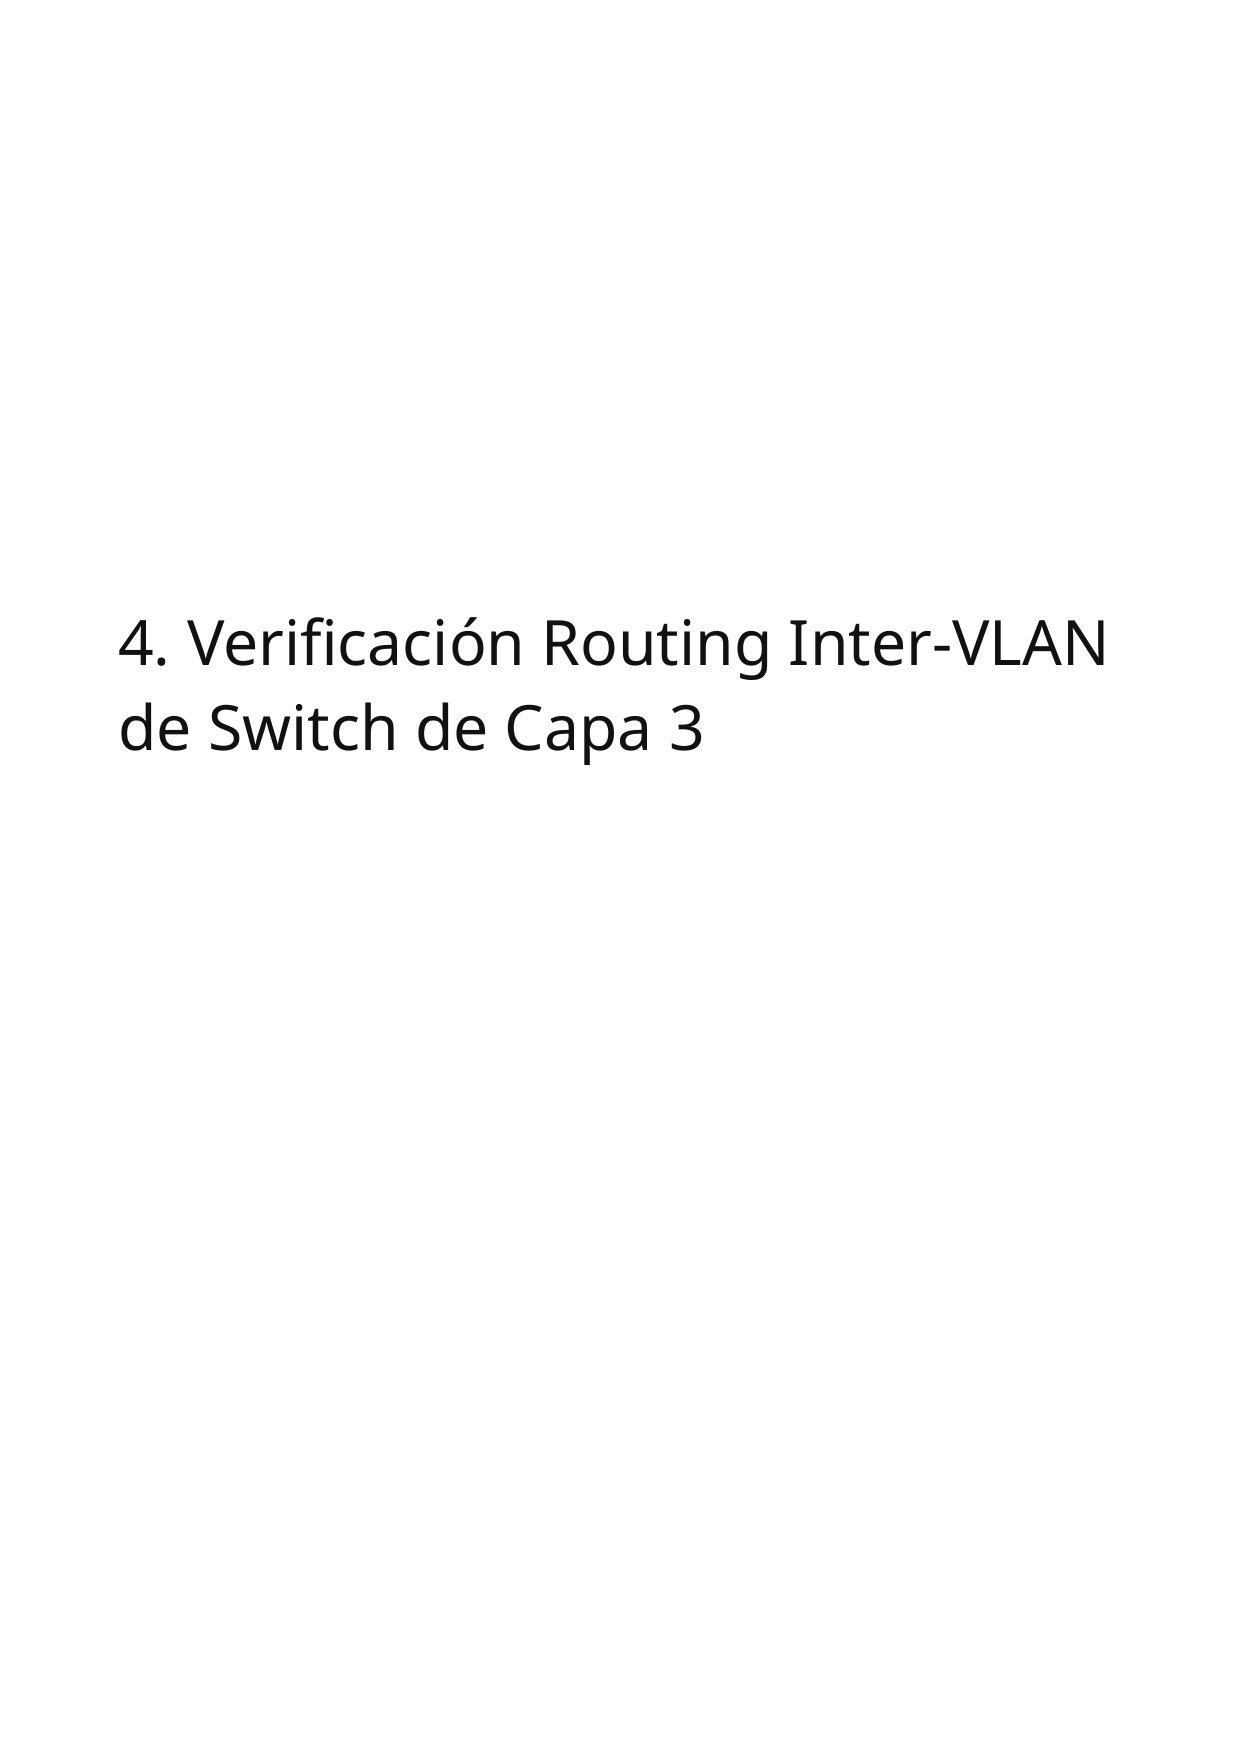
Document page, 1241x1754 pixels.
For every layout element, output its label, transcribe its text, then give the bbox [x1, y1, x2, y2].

subtitle 4. Verificación Routing Inter-VLAN de Switch de Capa 3 [118, 599, 1122, 769]
